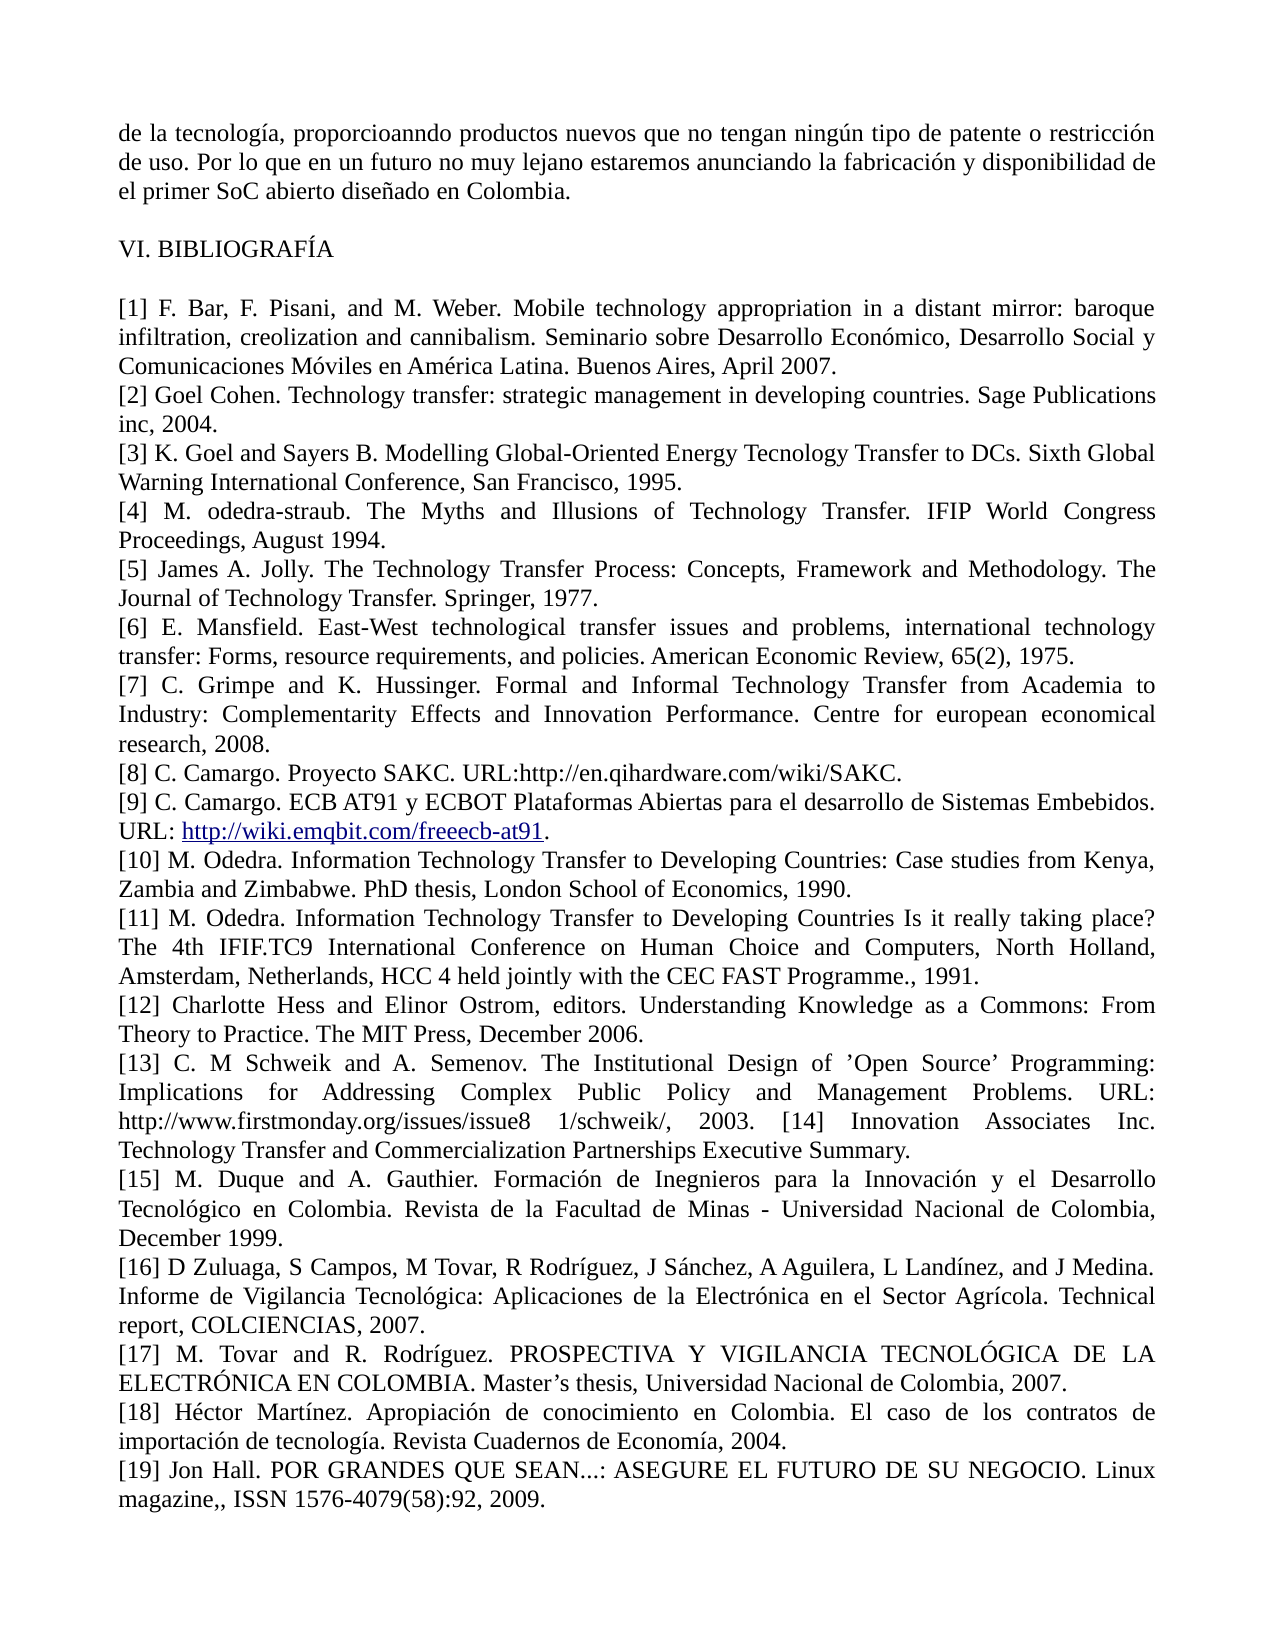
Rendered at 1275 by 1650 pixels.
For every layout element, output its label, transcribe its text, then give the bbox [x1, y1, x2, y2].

text de la tecnología, proporcioanndo productos nuevos que no tengan ningún tipo de patente o restricción de uso. Por lo que en un futuro no muy lejano estaremos anunciando la fabricación y disponibilidad de el primer SoC abierto diseñado en Colombia. [118, 118, 1157, 205]
text [17] M. Tovar and R. Rodríguez. PROSPECTIVA Y VIGILANCIA TECNOLÓGICA DE LA ELECTRÓNICA EN COLOMBIA. Master’s thesis, Universidad Nacional de Colombia, 2007. [118, 1339, 1157, 1397]
text [12] Charlotte Hess and Elinor Ostrom, editors. Understanding Knowledge as a Commons: From Theory to Practice. The MIT Press, December 2006. [118, 990, 1157, 1048]
text [1] F. Bar, F. Pisani, and M. Weber. Mobile technology appropriation in a distant mirror: baroque infiltration, creolization and cannibalism. Seminario sobre Desarrollo Económico, Desarrollo Social y Comunicaciones Móviles en América Latina. Buenos Aires, April 2007. [118, 292, 1157, 380]
text [6] E. Mansfield. East-West technological transfer issues and problems, international technology transfer: Forms, resource requirements, and policies. American Economic Review, 65(2), 1975. [118, 612, 1157, 670]
text [9] C. Camargo. ECB AT91 y ECBOT Plataformas Abiertas para el desarrollo de Sistemas Embebidos. URL: http://wiki.emqbit.com/freeecb-at91. [118, 787, 1157, 845]
text VI. BIBLIOGRAFÍA [118, 234, 1157, 263]
text [15] M. Duque and A. Gauthier. Formación de Inegnieros para la Innovación y el Desarrollo Tecnológico en Colombia. Revista de la Facultad de Minas - Universidad Nacional de Colombia, December 1999. [118, 1164, 1157, 1252]
text [7] C. Grimpe and K. Hussinger. Formal and Informal Technology Transfer from Academia to Industry: Complementarity Effects and Innovation Performance. Centre for european economical research, 2008. [118, 670, 1157, 757]
text [2] Goel Cohen. Technology transfer: strategic management in developing countries. Sage Publications inc, 2004. [118, 380, 1157, 438]
text [13] C. M Schweik and A. Semenov. The Institutional Design of ’Open Source’ Programming: Implications for Addressing Complex Public Policy and Management Problems. URL: http://www.firstmonday.org/issues/issue8 1/schweik/, 2003. [14] Innovation Associates Inc. Technology Transfer and Commercialization Partnerships Executive Summary. [118, 1048, 1157, 1164]
text [10] M. Odedra. Information Technology Transfer to Developing Countries: Case studies from Kenya, Zambia and Zimbabwe. PhD thesis, London School of Economics, 1990. [118, 845, 1157, 903]
text [5] James A. Jolly. The Technology Transfer Process: Concepts, Framework and Methodology. The Journal of Technology Transfer. Springer, 1977. [118, 554, 1157, 612]
text [4] M. odedra-straub. The Myths and Illusions of Technology Transfer. IFIP World Congress Proceedings, August 1994. [118, 496, 1157, 554]
text [16] D Zuluaga, S Campos, M Tovar, R Rodríguez, J Sánchez, A Aguilera, L Landínez, and J Medina. Informe de Vigilancia Tecnológica: Aplicaciones de la Electrónica en el Sector Agrícola. Technical report, COLCIENCIAS, 2007. [118, 1252, 1157, 1339]
text [18] Héctor Martínez. Apropiación de conocimiento en Colombia. El caso de los contratos de importación de tecnología. Revista Cuadernos de Economía, 2004. [118, 1397, 1157, 1455]
text [11] M. Odedra. Information Technology Transfer to Developing Countries Is it really taking place? The 4th IFIF.TC9 International Conference on Human Choice and Computers, North Holland, Amsterdam, Netherlands, HCC 4 held jointly with the CEC FAST Programme., 1991. [118, 903, 1157, 990]
text [8] C. Camargo. Proyecto SAKC. URL:http://en.qihardware.com/wiki/SAKC. [118, 757, 1157, 787]
text [3] K. Goel and Sayers B. Modelling Global-Oriented Energy Tecnology Transfer to DCs. Sixth Global Warning International Conference, San Francisco, 1995. [118, 438, 1157, 496]
text [19] Jon Hall. POR GRANDES QUE SEAN...: ASEGURE EL FUTURO DE SU NEGOCIO. Linux magazine,, ISSN 1576-4079(58):92, 2009. [118, 1455, 1157, 1513]
